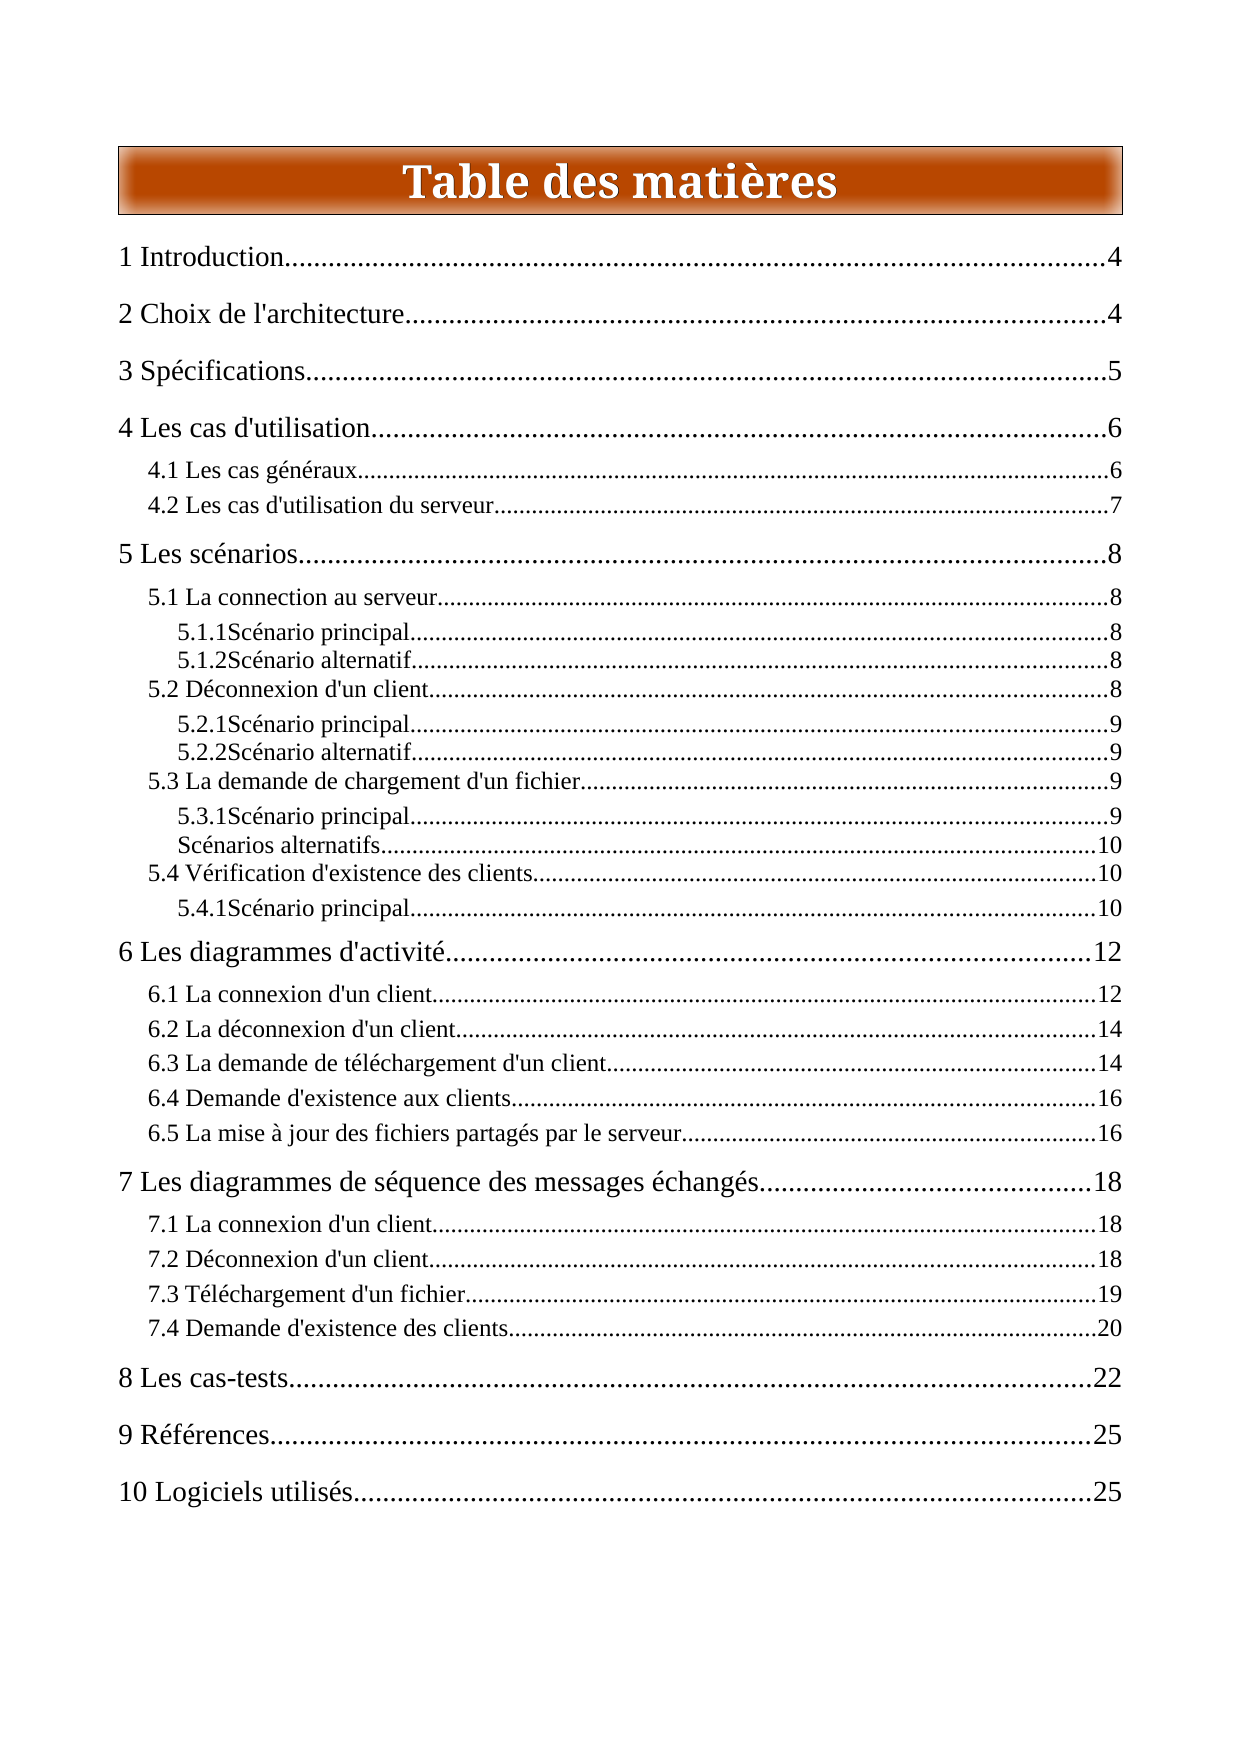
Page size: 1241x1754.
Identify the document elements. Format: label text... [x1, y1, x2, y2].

text 5 Les scénarios 8 [118, 537, 1122, 570]
text 5.3.1Scénario principal 9 [177, 801, 1122, 830]
text 1 Introduction 4 [118, 239, 1122, 272]
text 9 Références 25 [118, 1417, 1122, 1451]
text 5.3 La demande de chargement d'un fichier 9 [148, 766, 1122, 795]
text 5.2.1Scénario principal 9 [177, 709, 1122, 737]
text 10 Logiciels utilisés 25 [118, 1474, 1122, 1508]
text 6 Les diagrammes d'activité 12 [118, 934, 1122, 967]
text 7.3 Téléchargement d'un fichier 19 [148, 1279, 1122, 1308]
text 6.1 La connexion d'un client 12 [148, 979, 1122, 1008]
subtitle Table des matières [119, 147, 1122, 214]
text 4 Les cas d'utilisation 6 [118, 410, 1122, 444]
text 7.4 Demande d'existence des clients 20 [148, 1313, 1122, 1342]
text 5.1 La connection au serveur 8 [148, 582, 1122, 611]
text 4.2 Les cas d'utilisation du serveur 7 [148, 490, 1122, 519]
text 5.2 Déconnexion d'un client 8 [148, 674, 1122, 703]
text 5.2.2Scénario alternatif 9 [177, 737, 1122, 766]
text 5.1.1Scénario principal 8 [177, 617, 1122, 645]
text Scénarios alternatifs 10 [177, 830, 1122, 858]
text 7.2 Déconnexion d'un client 18 [148, 1244, 1122, 1273]
text 3 Spécifications 5 [118, 353, 1122, 387]
text 7 Les diagrammes de séquence des messages échangés 18 [118, 1164, 1122, 1198]
text 4.1 Les cas généraux 6 [148, 455, 1122, 484]
text 5.1.2Scénario alternatif 8 [177, 645, 1122, 674]
text 8 Les cas-tests 22 [118, 1360, 1122, 1393]
text 5.4 Vérification d'existence des clients 10 [148, 858, 1122, 887]
text 6.5 La mise à jour des fichiers partagés par le serveur 16 [148, 1118, 1122, 1146]
text 2 Choix de l'architecture 4 [118, 296, 1122, 329]
text 6.2 La déconnexion d'un client 14 [148, 1014, 1122, 1042]
text 5.4.1Scénario principal 10 [177, 893, 1122, 922]
text 6.3 La demande de téléchargement d'un client 14 [148, 1048, 1122, 1077]
text 6.4 Demande d'existence aux clients 16 [148, 1083, 1122, 1112]
text 7.1 La connexion d'un client 18 [148, 1209, 1122, 1238]
